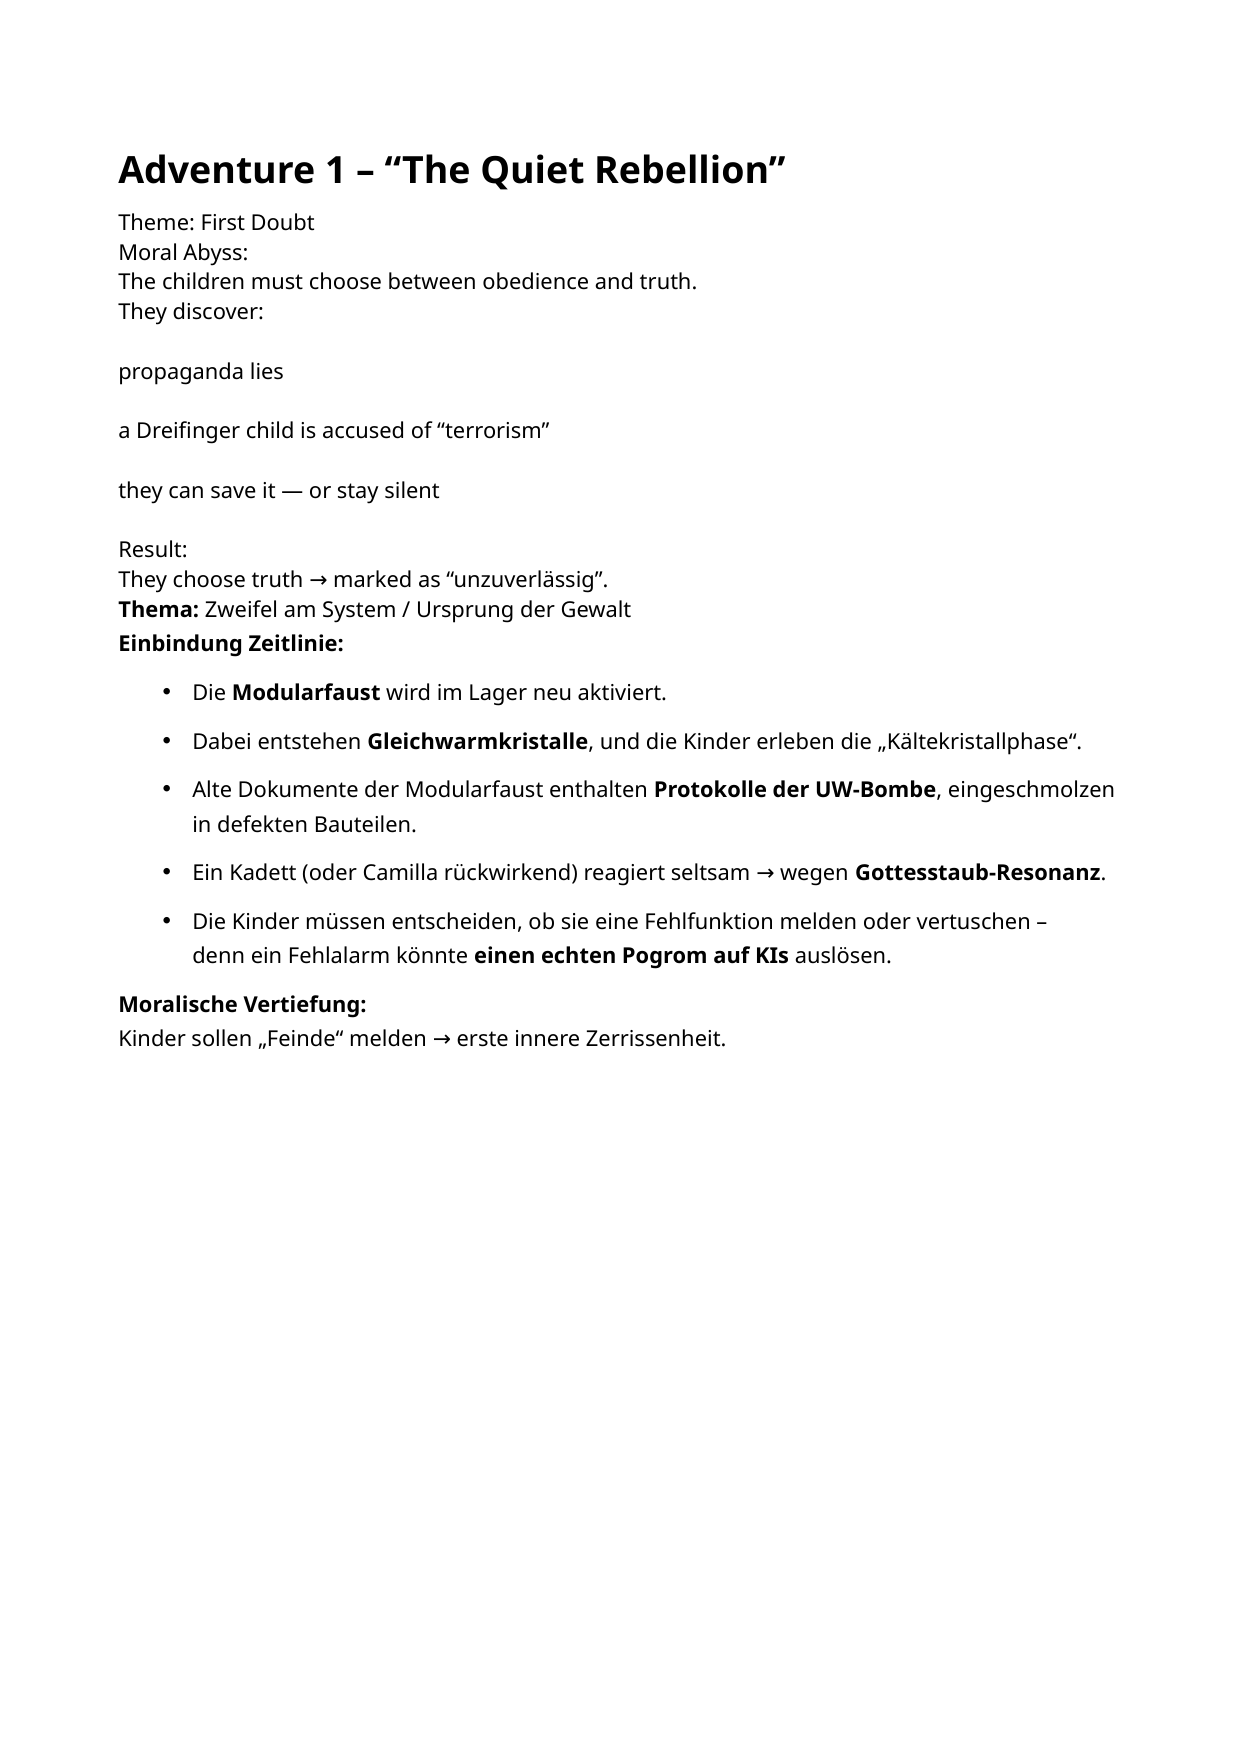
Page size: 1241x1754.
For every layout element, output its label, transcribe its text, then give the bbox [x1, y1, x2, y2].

list Die Modularfaust wird im Lager neu aktiviert. [162, 677, 1122, 707]
subtitle Adventure 1 – “The Quiet Rebellion” [118, 143, 1122, 194]
text Thema: Zweifel am System / Ursprung der Gewalt Einbindung Zeitlinie: [118, 594, 1122, 658]
list Alte Dokumente der Modularfaust enthalten Protokolle der UW-Bombe, eingeschmolzen in defekten Bauteilen. [162, 774, 1122, 838]
text Theme: First Doubt Moral Abyss: The children must choose between obedience and truth. They discover: propaganda lies a Dreifinger child is accused of “terrorism” they can save it — or stay silent Result: They choose truth → marked as “unzuverlässig”. [118, 207, 1122, 594]
list Die Kinder müssen entscheiden, ob sie eine Fehlfunktion melden oder vertuschen – denn ein Fehlalarm könnte einen echten Pogrom auf KIs auslösen. [162, 906, 1122, 970]
list Ein Kadett (oder Camilla rückwirkend) reagiert seltsam → wegen Gottesstaub-Resonanz. [162, 857, 1122, 887]
text Moralische Vertiefung: Kinder sollen „Feinde“ melden → erste innere Zerrissenheit. [118, 989, 1122, 1053]
list Dabei entstehen Gleichwarmkristalle, und die Kinder erleben die „Kältekristallphase“. [162, 726, 1122, 755]
